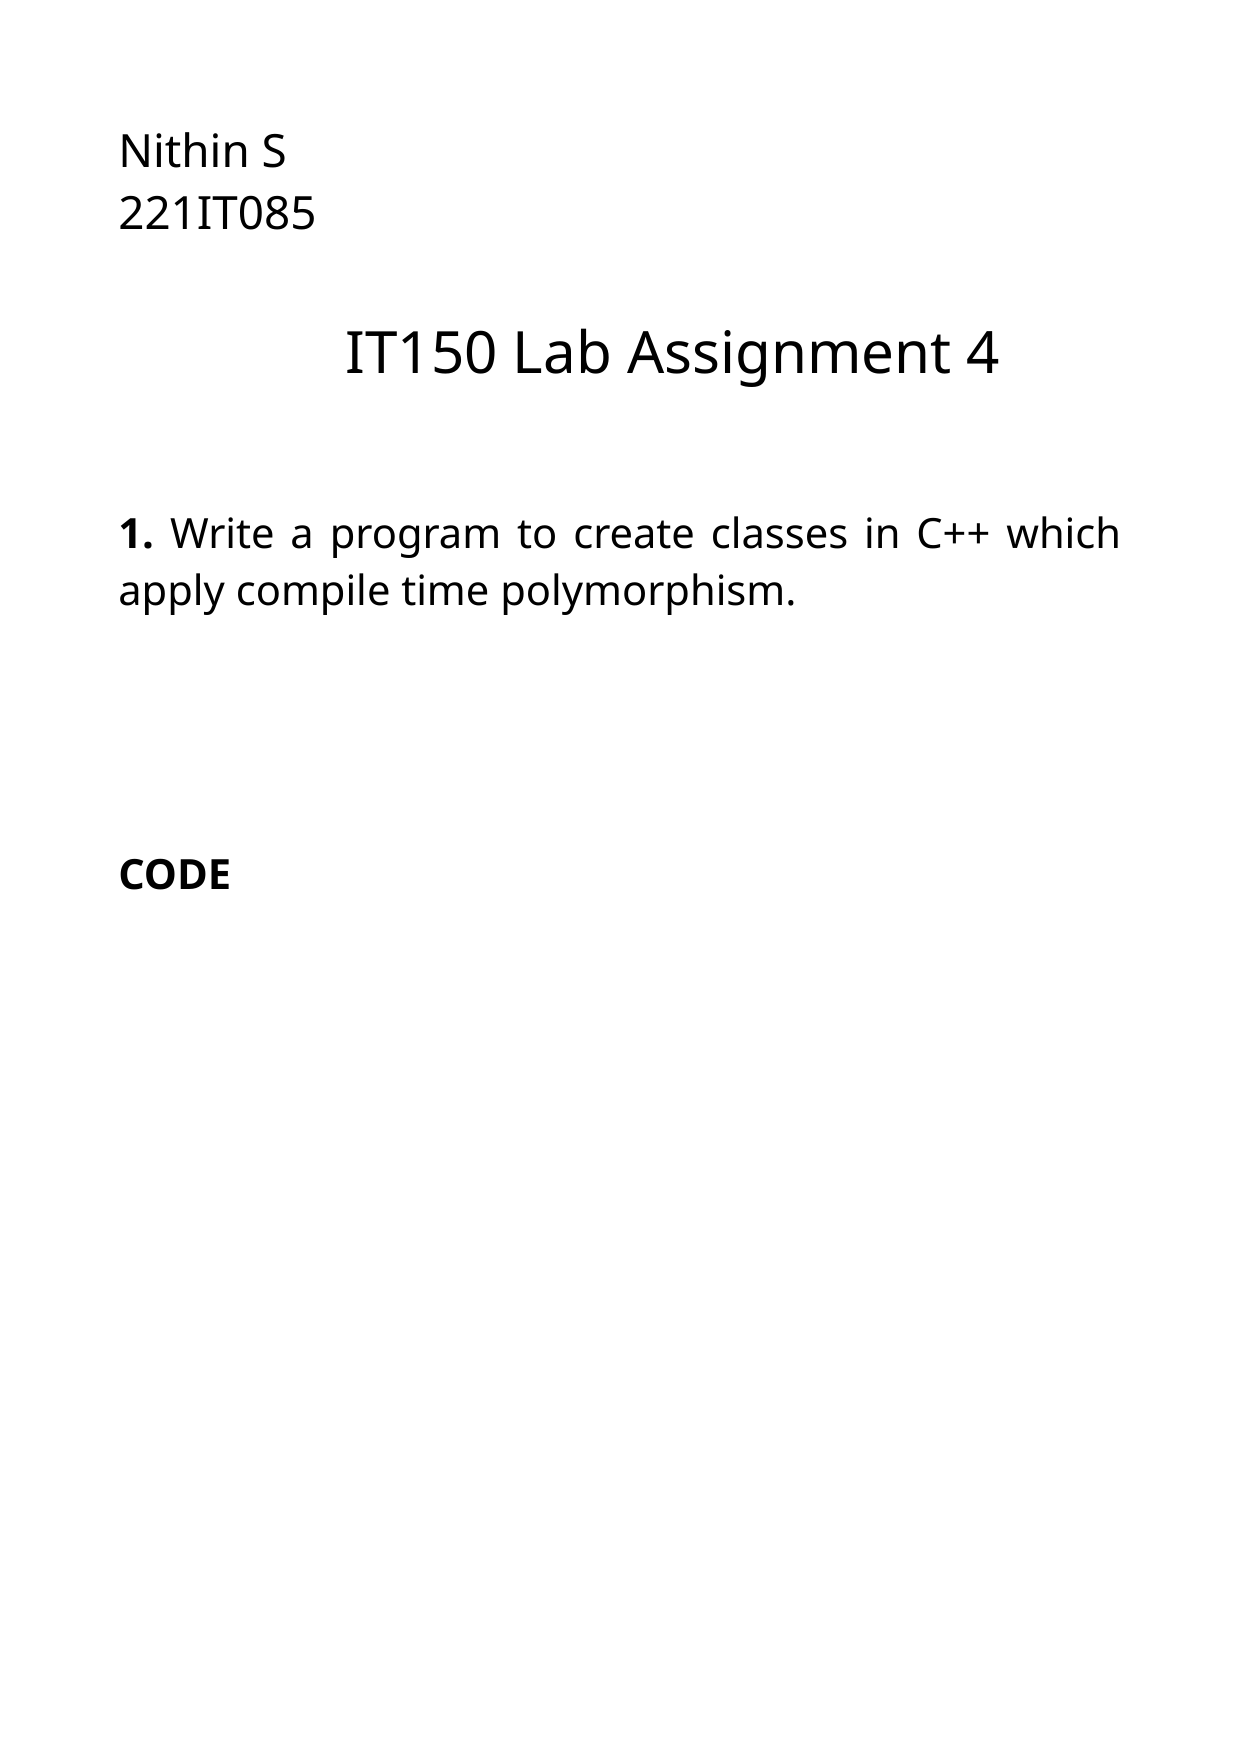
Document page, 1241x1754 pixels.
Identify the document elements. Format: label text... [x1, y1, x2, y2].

text CODE [118, 845, 1122, 901]
text IT150 Lab Assignment 4 [118, 311, 1122, 391]
text 1. Write a program to create classes in C++ which apply compile time polymorphism. [118, 504, 1122, 618]
text 221IT085 [118, 181, 1122, 243]
text Nithin S [118, 118, 1122, 181]
